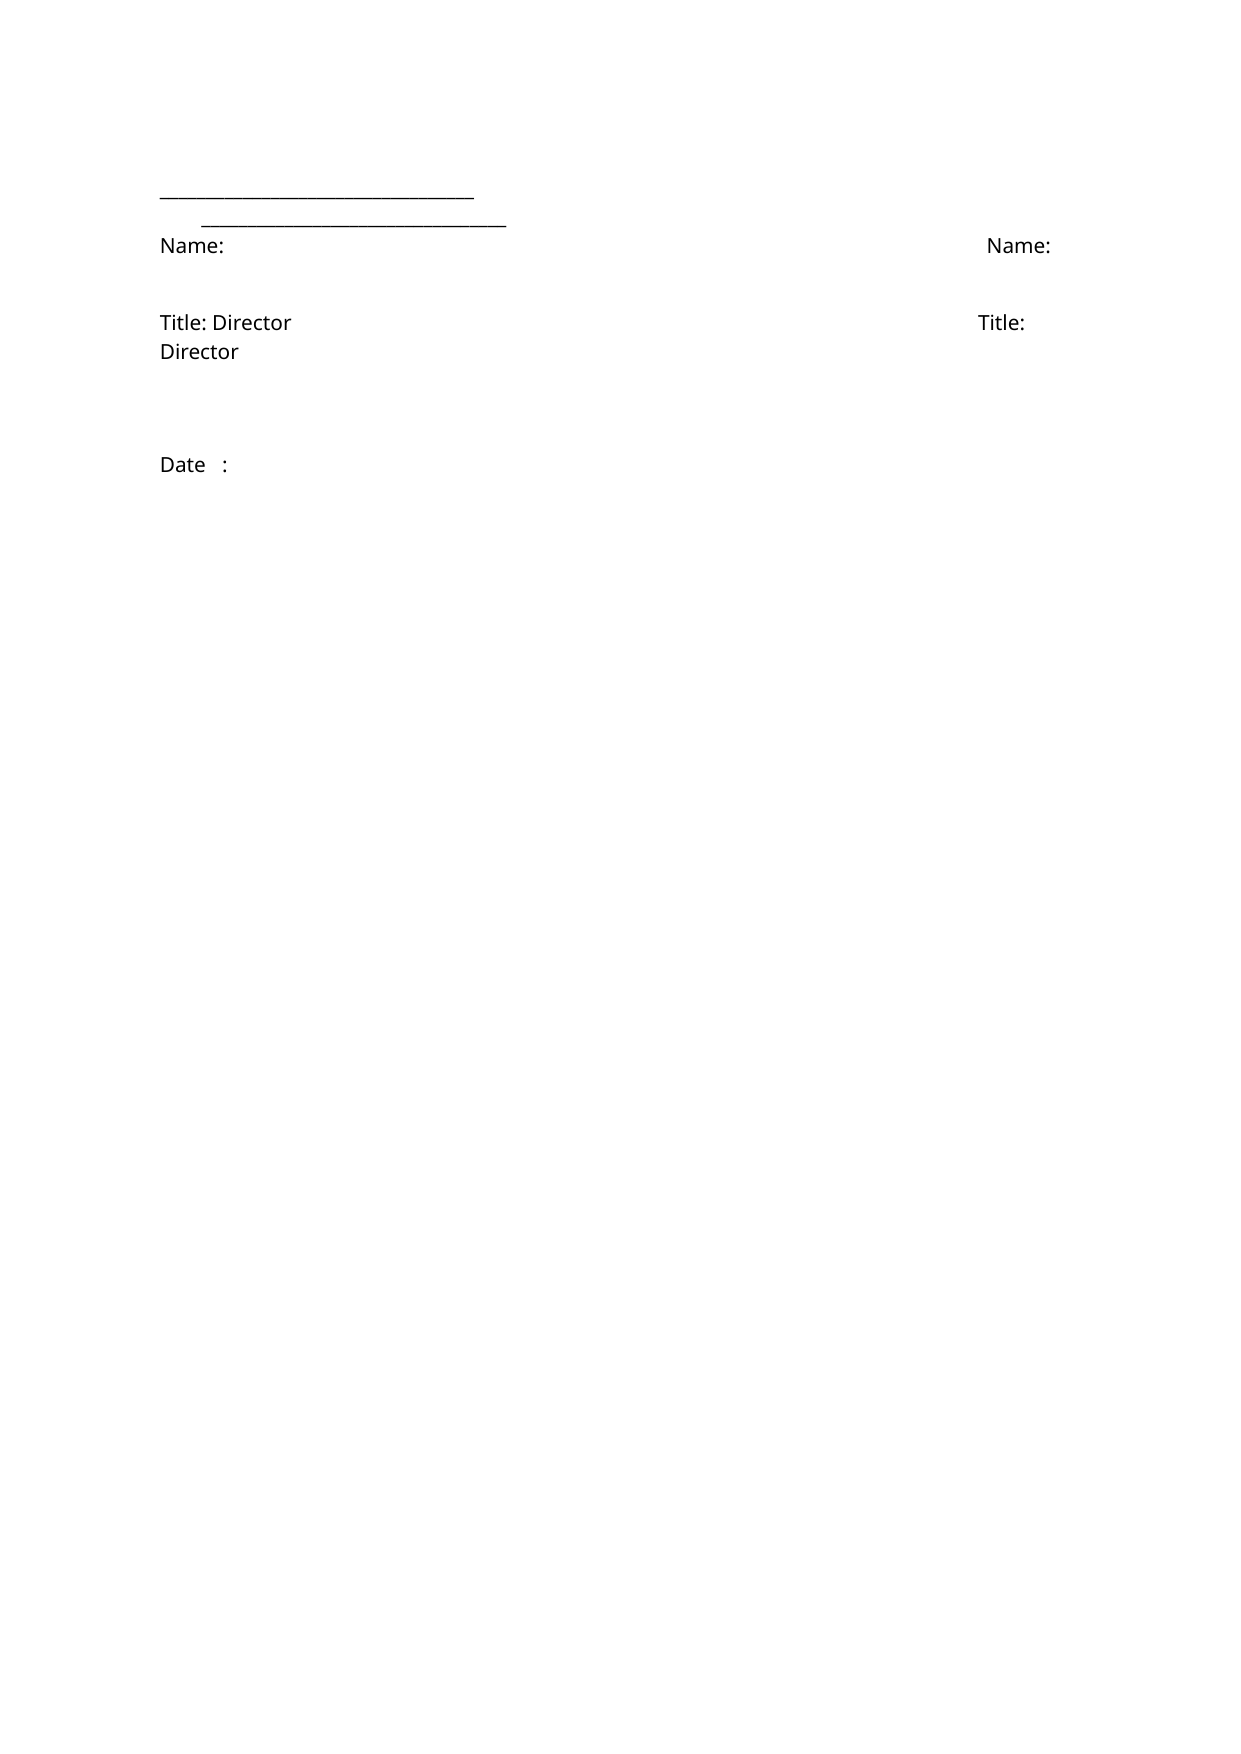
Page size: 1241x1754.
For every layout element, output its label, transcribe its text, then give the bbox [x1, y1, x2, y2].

text </for> [159, 365, 1087, 394]
text __________________________________ <if test="line['director2']!=''">_________________________________</if> [159, 174, 1087, 231]
text Name: <line['director1']> <if test="line['director2']!=''">Name: <line['director2']></if> [159, 231, 1087, 290]
text Title: Director <if test="line['director2']!=''">Title: Director</if> [159, 308, 1087, 365]
text Date : <get_datenow()> [159, 451, 1087, 479]
